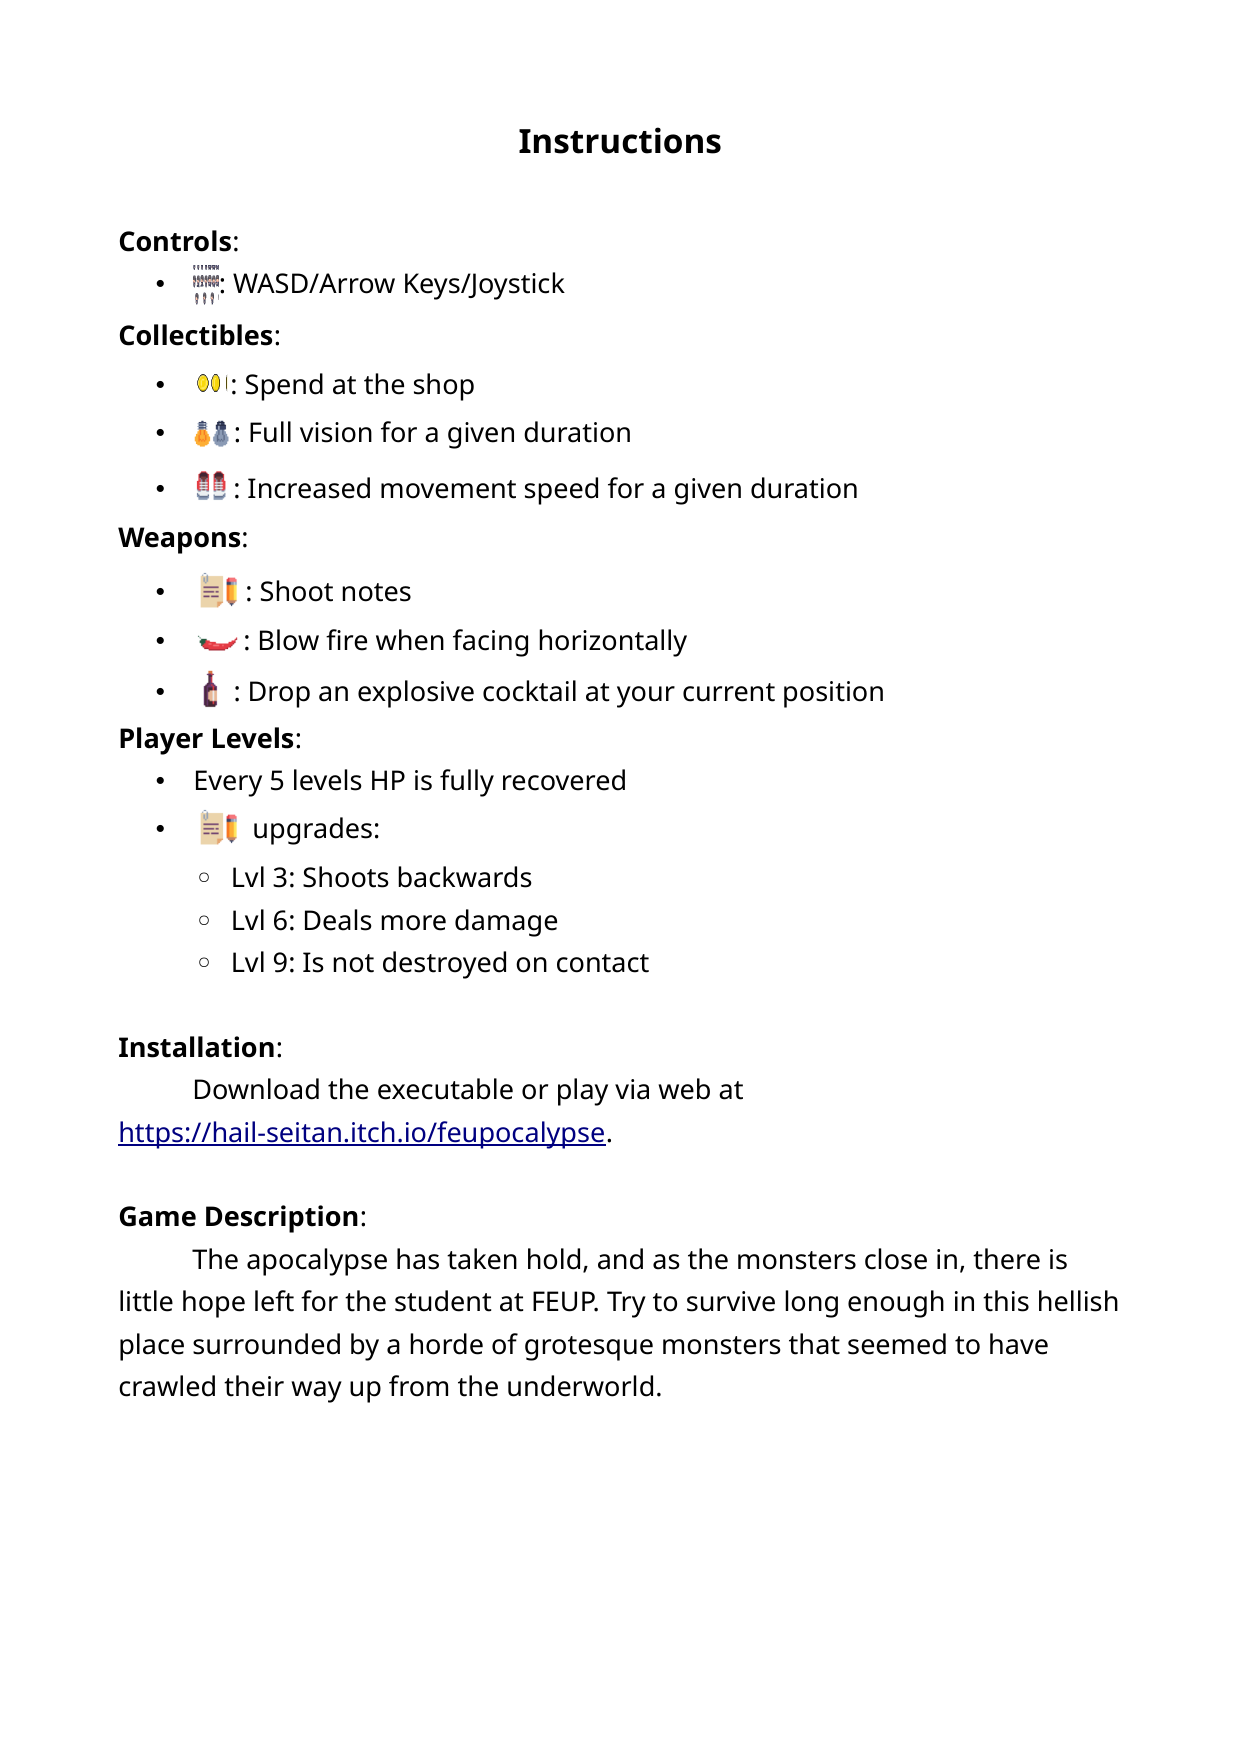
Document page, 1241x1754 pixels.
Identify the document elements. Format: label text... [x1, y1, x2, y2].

picture [193, 632, 244, 651]
text Weapons: [118, 518, 1122, 555]
list : Full vision for a given duration [156, 413, 1122, 457]
list Every 5 levels HP is fully recovered [156, 761, 1122, 798]
text Controls: [118, 222, 1122, 259]
list : Increased movement speed for a given duration [156, 462, 1122, 507]
picture [193, 265, 219, 306]
list : Drop an explosive cocktail at your current position [156, 664, 1122, 713]
text Game Description: [118, 1198, 1122, 1235]
picture [193, 663, 211, 684]
picture [193, 462, 226, 468]
list : Blow fire when facing horizontally [156, 621, 1122, 658]
text Collectibles: [118, 317, 1122, 354]
list : Shoot notes [156, 566, 1122, 616]
list : Spend at the shop [156, 365, 1122, 408]
list Lvl 3: Shoots backwards [193, 859, 1122, 896]
text Instructions [118, 118, 1122, 163]
text Download the executable or play via web at https://hail-seitan.itch.io/feupocalypse. [118, 1071, 1122, 1150]
picture [193, 566, 246, 577]
list upgrades: [156, 804, 1122, 853]
list : WASD/Arrow Keys/Joystick [219, 265, 1122, 305]
text Installation: [118, 1028, 1122, 1065]
list : WASD/Arrow Keys/Joystick [156, 265, 193, 305]
picture [193, 803, 246, 815]
list Lvl 6: Deals more damage [193, 901, 1122, 938]
text Player Levels: [118, 719, 1122, 756]
text The apocalypse has taken hold, and as the monsters close in, there is little hope left for the student at FEUP. Try to survive long enough in this hellish place surrounded by a horde of grotesque monsters that seemed to have crawled their way up from the underworld. [118, 1240, 1122, 1404]
list Lvl 9: Is not destroyed on contact [193, 943, 1122, 980]
